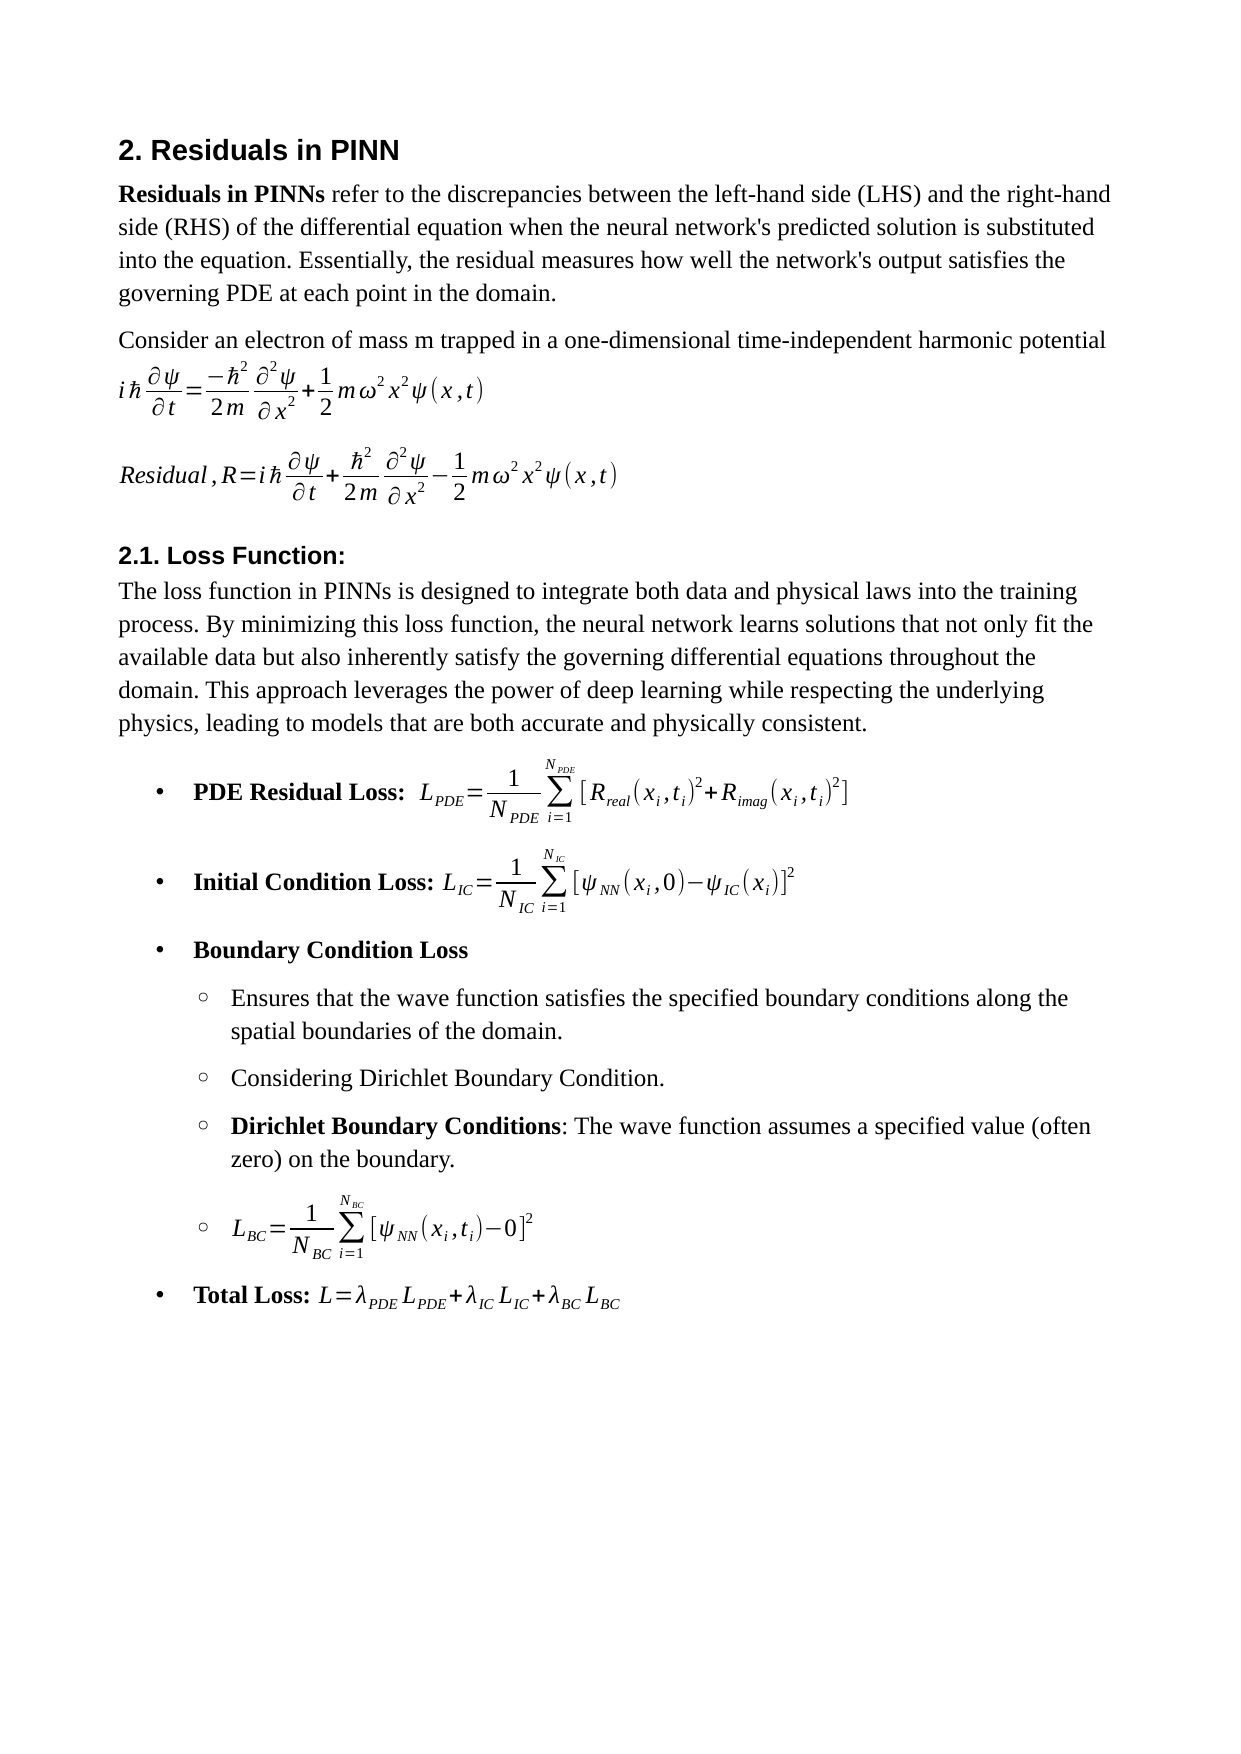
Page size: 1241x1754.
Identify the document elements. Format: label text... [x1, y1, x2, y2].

list Total Loss: [156, 1280, 1122, 1313]
list Considering Dirichlet Boundary Condition. [193, 1063, 1122, 1092]
text Residuals in PINNs refer to the discrepancies between the left-hand side (LHS) and the right-hand side (RHS) of the differential equation when the neural network's predicted solution is substituted into the equation. Essentially, the residual measures how well the network's output satisfies the governing PDE at each point in the domain. [118, 179, 1122, 307]
list Ensures that the wave function satisfies the specified boundary conditions along the spatial boundaries of the domain. [193, 983, 1122, 1044]
list PDE Residual Loss: [156, 756, 1122, 827]
text The loss function in PINNs is designed to integrate both data and physical laws into the training process. By minimizing this loss function, the neural network learns solutions that not only fit the available data but also inherently satisfy the governing differential equations throughout the domain. This approach leverages the power of deep learning while respecting the underlying physics, leading to models that are both accurate and physically consistent. [118, 576, 1122, 737]
text Consider an electron of mass m trapped in a one-dimensional time-independent harmonic potential [118, 325, 1122, 425]
subtitle 2. Residuals in PINN [118, 133, 1122, 166]
list Boundary Condition Loss [156, 935, 1122, 964]
list Dirichlet Boundary Conditions: The wave function assumes a specified value (often zero) on the boundary. [193, 1111, 1122, 1173]
list Initial Condition Loss: [156, 846, 1122, 916]
subtitle 2.1. Loss Function: [118, 541, 1122, 570]
